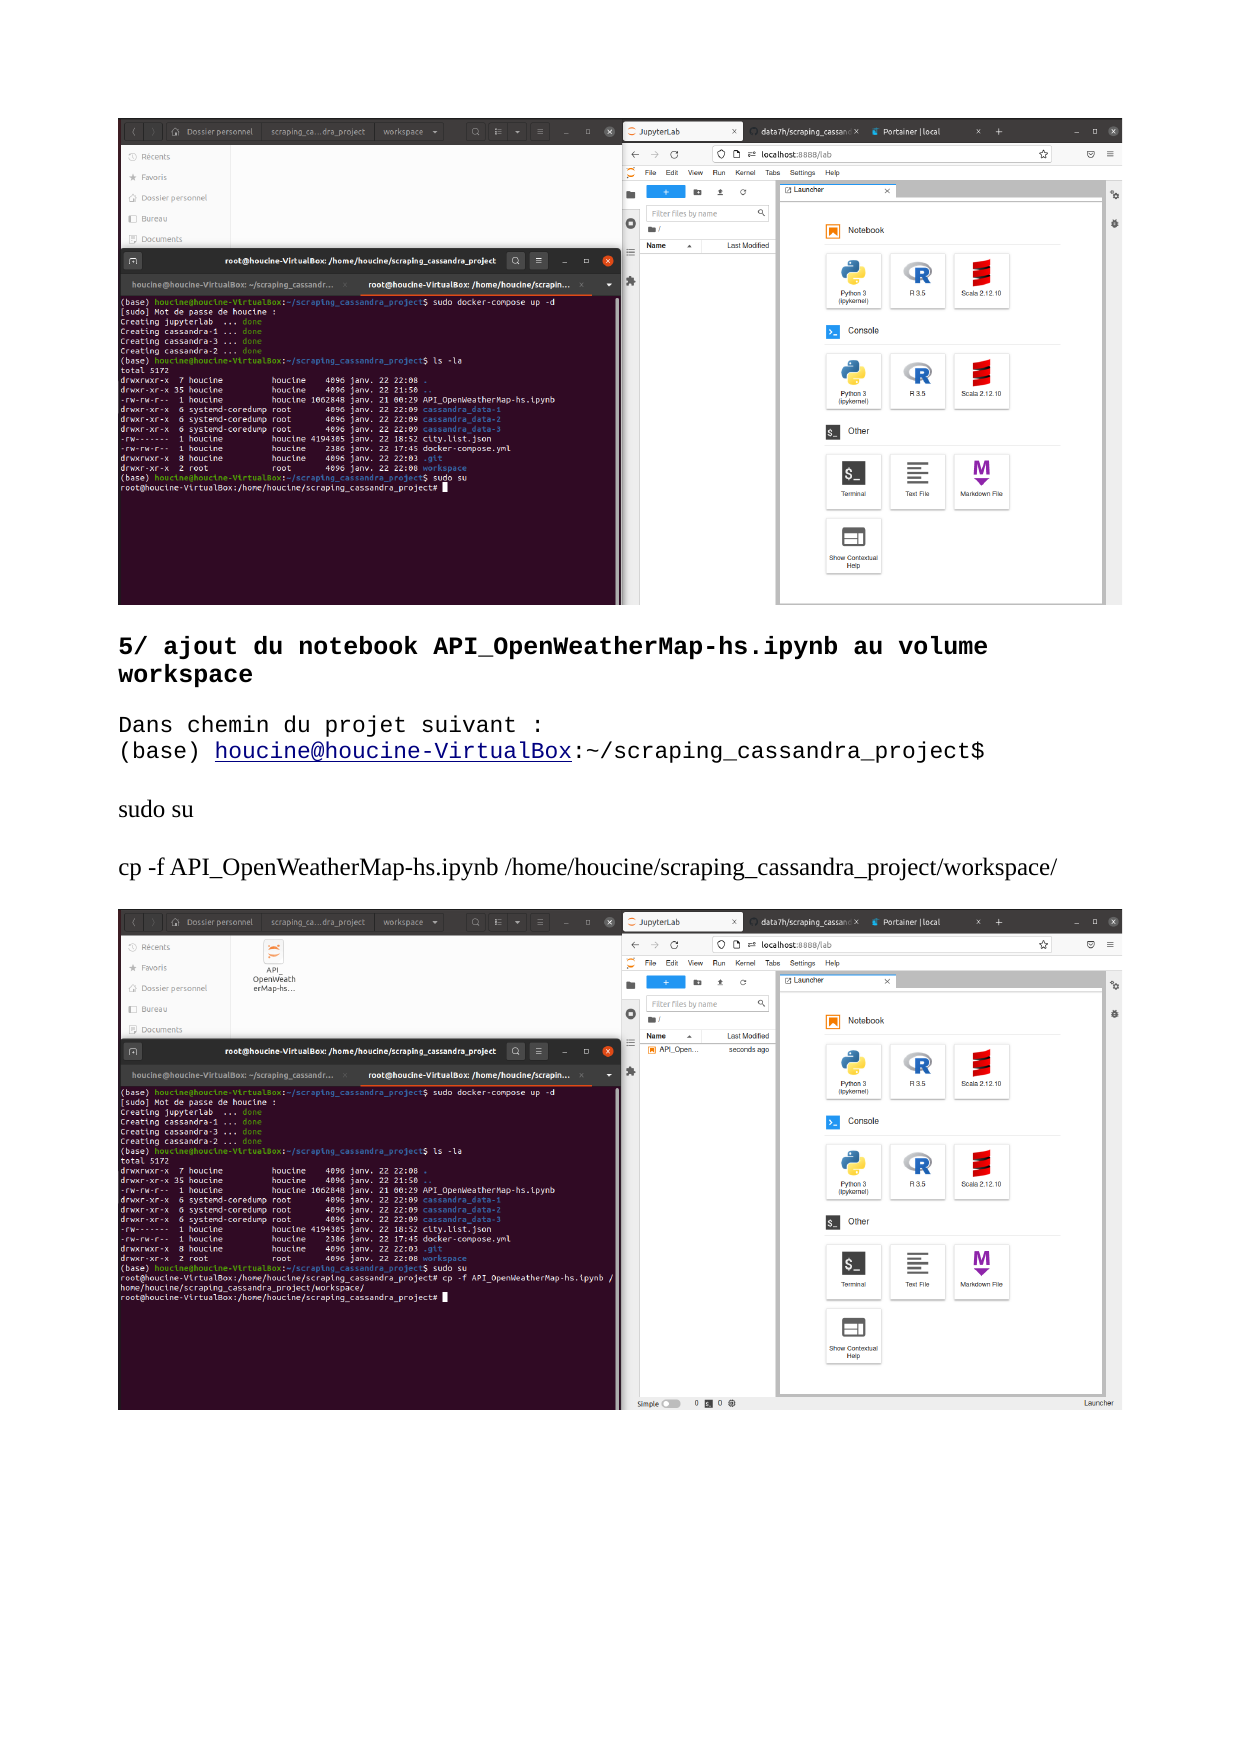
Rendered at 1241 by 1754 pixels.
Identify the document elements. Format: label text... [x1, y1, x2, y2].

text Dans chemin du projet suivant : [118, 714, 1122, 739]
picture [118, 909, 1123, 1410]
text 5/ ajout du notebook API_OpenWeatherMap-hs.ipynb au volume workspace [118, 633, 1122, 690]
text cp -f API_OpenWeatherMap-hs.ipynb /home/houcine/scraping_cassandra_project/workspace/ [118, 852, 1122, 881]
picture [118, 118, 1123, 605]
text (base) houcine@houcine-VirtualBox:~/scraping_cassandra_project$ [118, 739, 1122, 766]
text sudo su [118, 794, 1122, 823]
